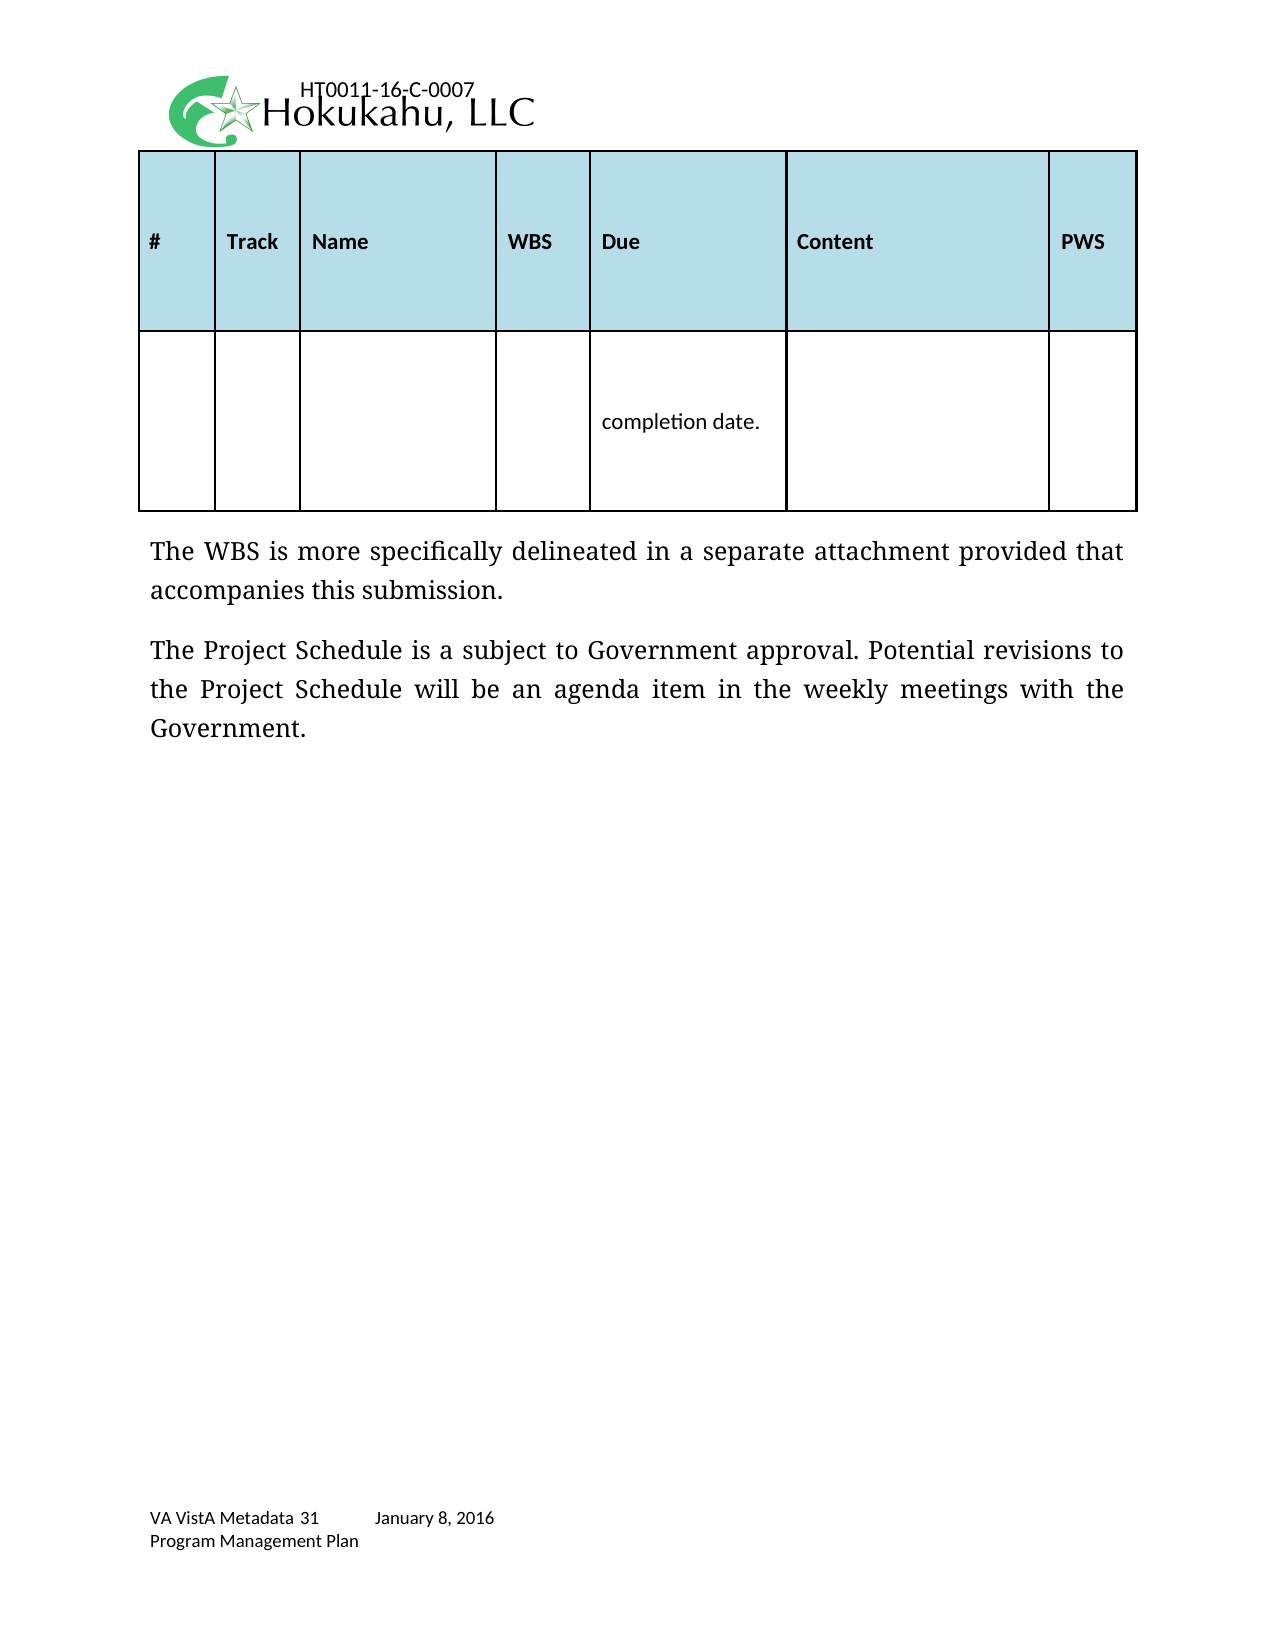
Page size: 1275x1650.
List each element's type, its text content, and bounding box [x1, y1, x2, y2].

table_cell [140, 332, 214, 510]
table_cell completion date. [591, 332, 785, 510]
table_header PWS [1050, 152, 1135, 330]
table_cell [497, 332, 589, 510]
table_cell [788, 332, 1048, 510]
text The WBS is more specifically delineated in a separate attachment provided that accompanies this submission. [150, 533, 1125, 606]
picture [168, 75, 538, 150]
table_header Content [788, 152, 1048, 330]
table_header Name [301, 152, 495, 330]
table_header Track [216, 152, 299, 330]
table_cell [1050, 332, 1135, 510]
table_header # [140, 152, 214, 330]
table_cell [216, 332, 299, 510]
table_header WBS [497, 152, 589, 330]
table_header Due [591, 152, 785, 330]
table_cell [301, 332, 495, 510]
text The Project Schedule is a subject to Government approval. Potential revisions to the Project Schedule will be an agenda item in the weekly meetings with the Government. [150, 632, 1125, 745]
